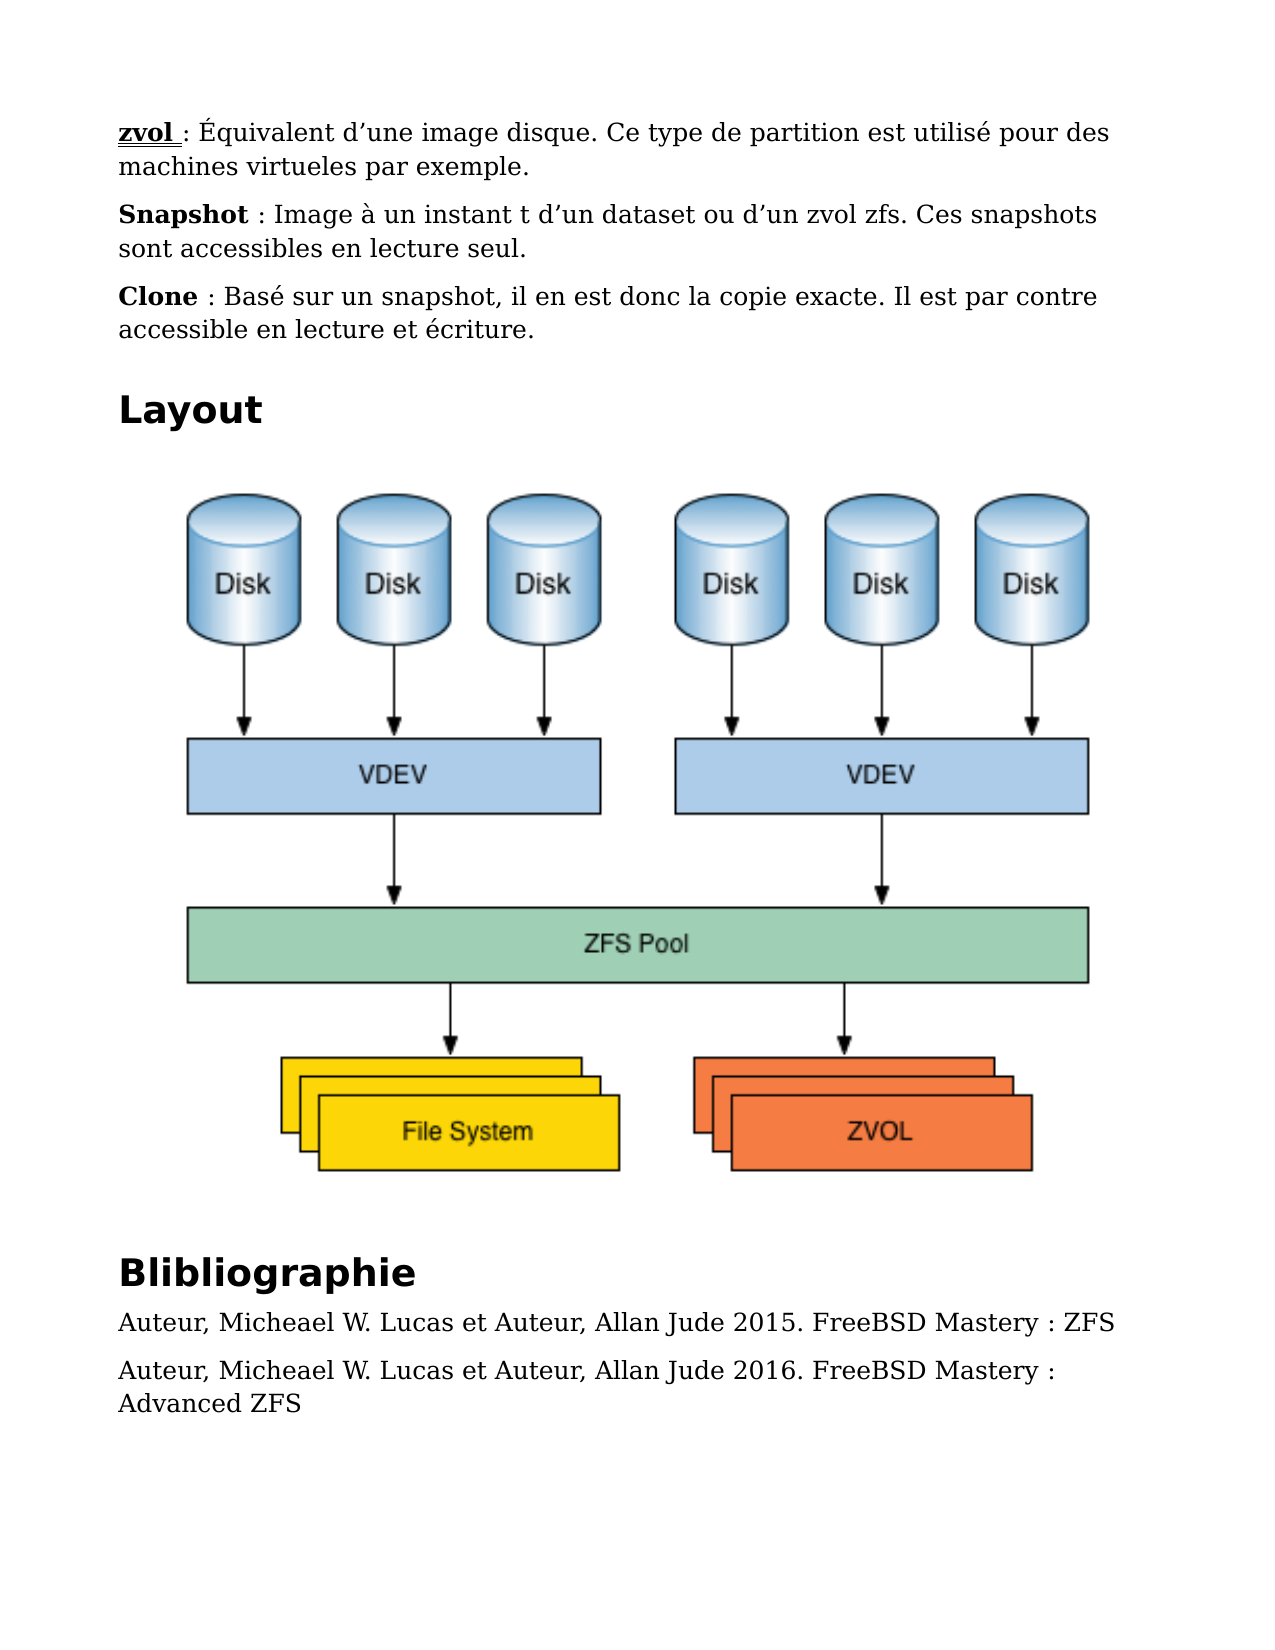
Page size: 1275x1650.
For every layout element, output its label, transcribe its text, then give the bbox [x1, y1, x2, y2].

text Clone : Basé sur un snapshot, il en est donc la copie exacte. Il est par contre accessible en lecture et écriture. [118, 282, 1157, 345]
text Snapshot : Image à un instant t d’un dataset ou d’un zvol zfs. Ces snapshots sont accessibles en lecture seul. [118, 200, 1157, 263]
text Auteur, Micheael W. Lucas et Auteur, Allan Jude 2016. FreeBSD Mastery : Advanced ZFS [118, 1356, 1157, 1419]
text zvol : Équivalent d’une image disque. Ce type de partition est utilisé pour des machines virtueles par exemple. [118, 118, 1157, 181]
subtitle Layout [118, 389, 1157, 433]
subtitle Blibliographie [118, 1251, 1157, 1295]
text Auteur, Micheael W. Lucas et Auteur, Allan Jude 2015. FreeBSD Mastery : ZFS [118, 1308, 1157, 1337]
picture [181, 488, 1094, 1174]
